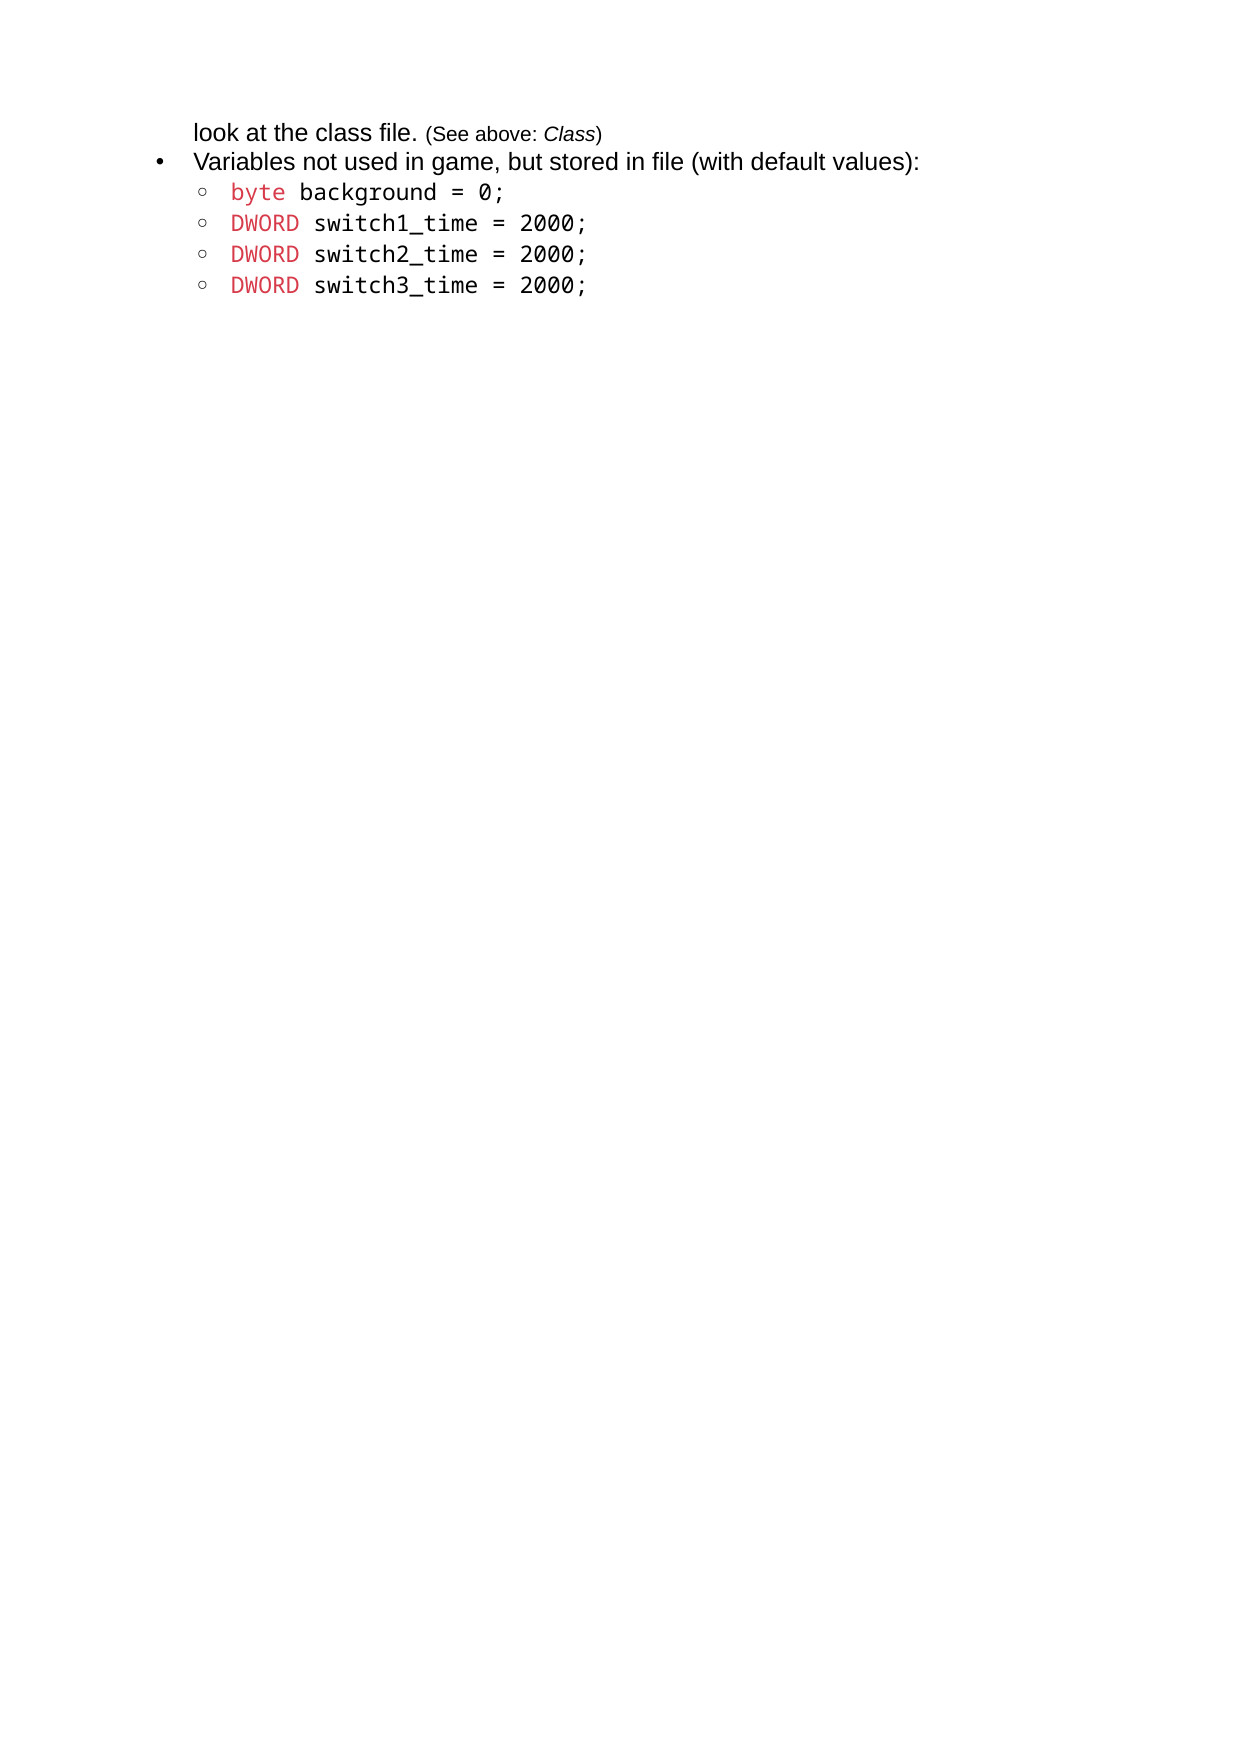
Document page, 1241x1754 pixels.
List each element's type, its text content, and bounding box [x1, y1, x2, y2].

list Variables not used in game, but stored in file (with default values): [156, 147, 1122, 176]
list DWORD switch1_time = 2000; [193, 207, 1122, 238]
list DWORD switch2_time = 2000; [193, 238, 1122, 269]
list DWORD switch3_time = 2000; [193, 269, 1122, 301]
list byte background = 0; [193, 176, 1122, 207]
list look at the class file. (See above: Class) [156, 118, 1122, 147]
